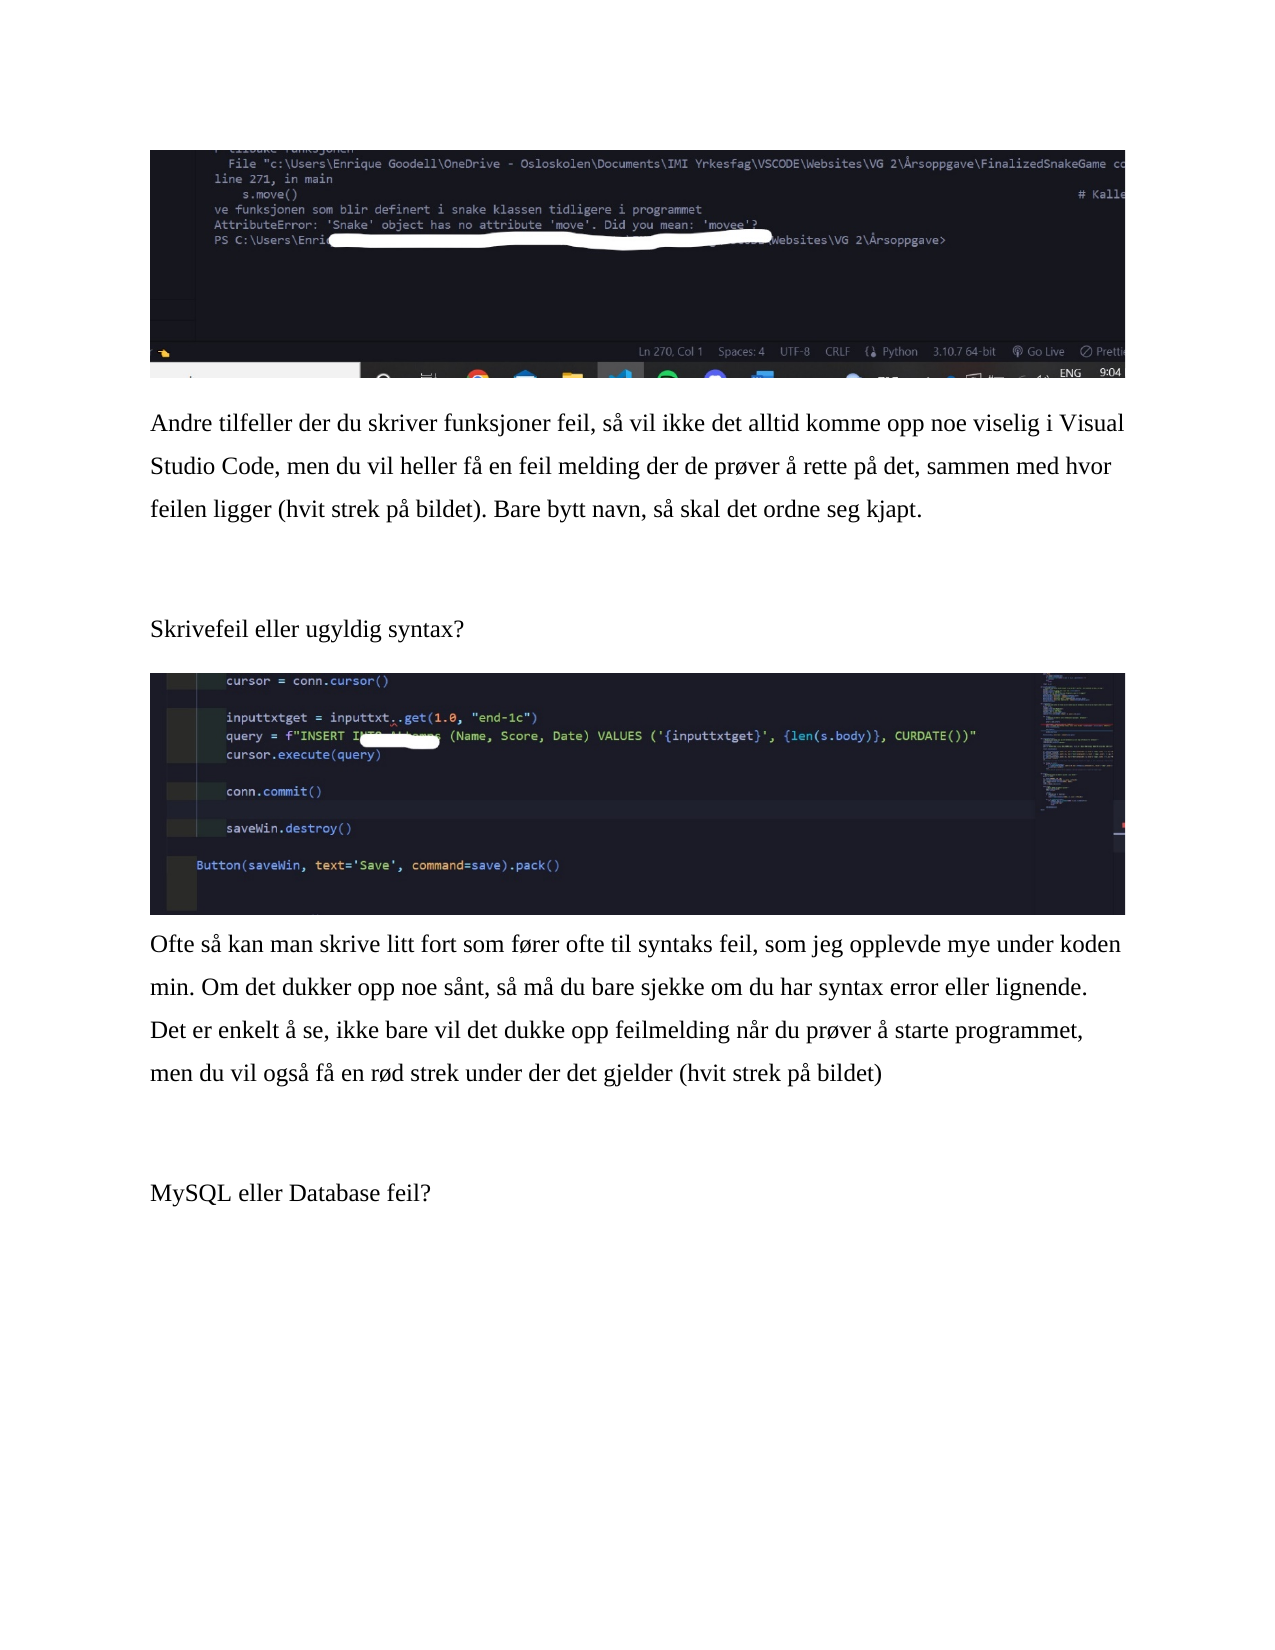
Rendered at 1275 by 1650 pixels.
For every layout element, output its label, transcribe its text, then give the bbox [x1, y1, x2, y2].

text MySQL eller Database feil? [150, 1178, 1125, 1207]
text Ofte så kan man skrive litt fort som fører ofte til syntaks feil, som jeg opplevde mye under koden min. Om det dukker opp noe sånt, så må du bare sjekke om du har syntax error eller lignende. Det er enkelt å se, ikke bare vil det dukke opp feilmelding når du prøver å starte programmet, men du vil også få en rød strek under der det gjelder (hvit strek på bildet) [150, 915, 1125, 1087]
text Skrivefeil eller ugyldig syntax? [150, 614, 1125, 643]
text Andre tilfeller der du skriver funksjoner feil, så vil ikke det alltid komme opp noe viselig i Visual Studio Code, men du vil heller få en feil melding der de prøver å rette på det, sammen med hvor feilen ligger (hvit strek på bildet). Bare bytt navn, så skal det ordne seg kjapt. [150, 408, 1125, 523]
